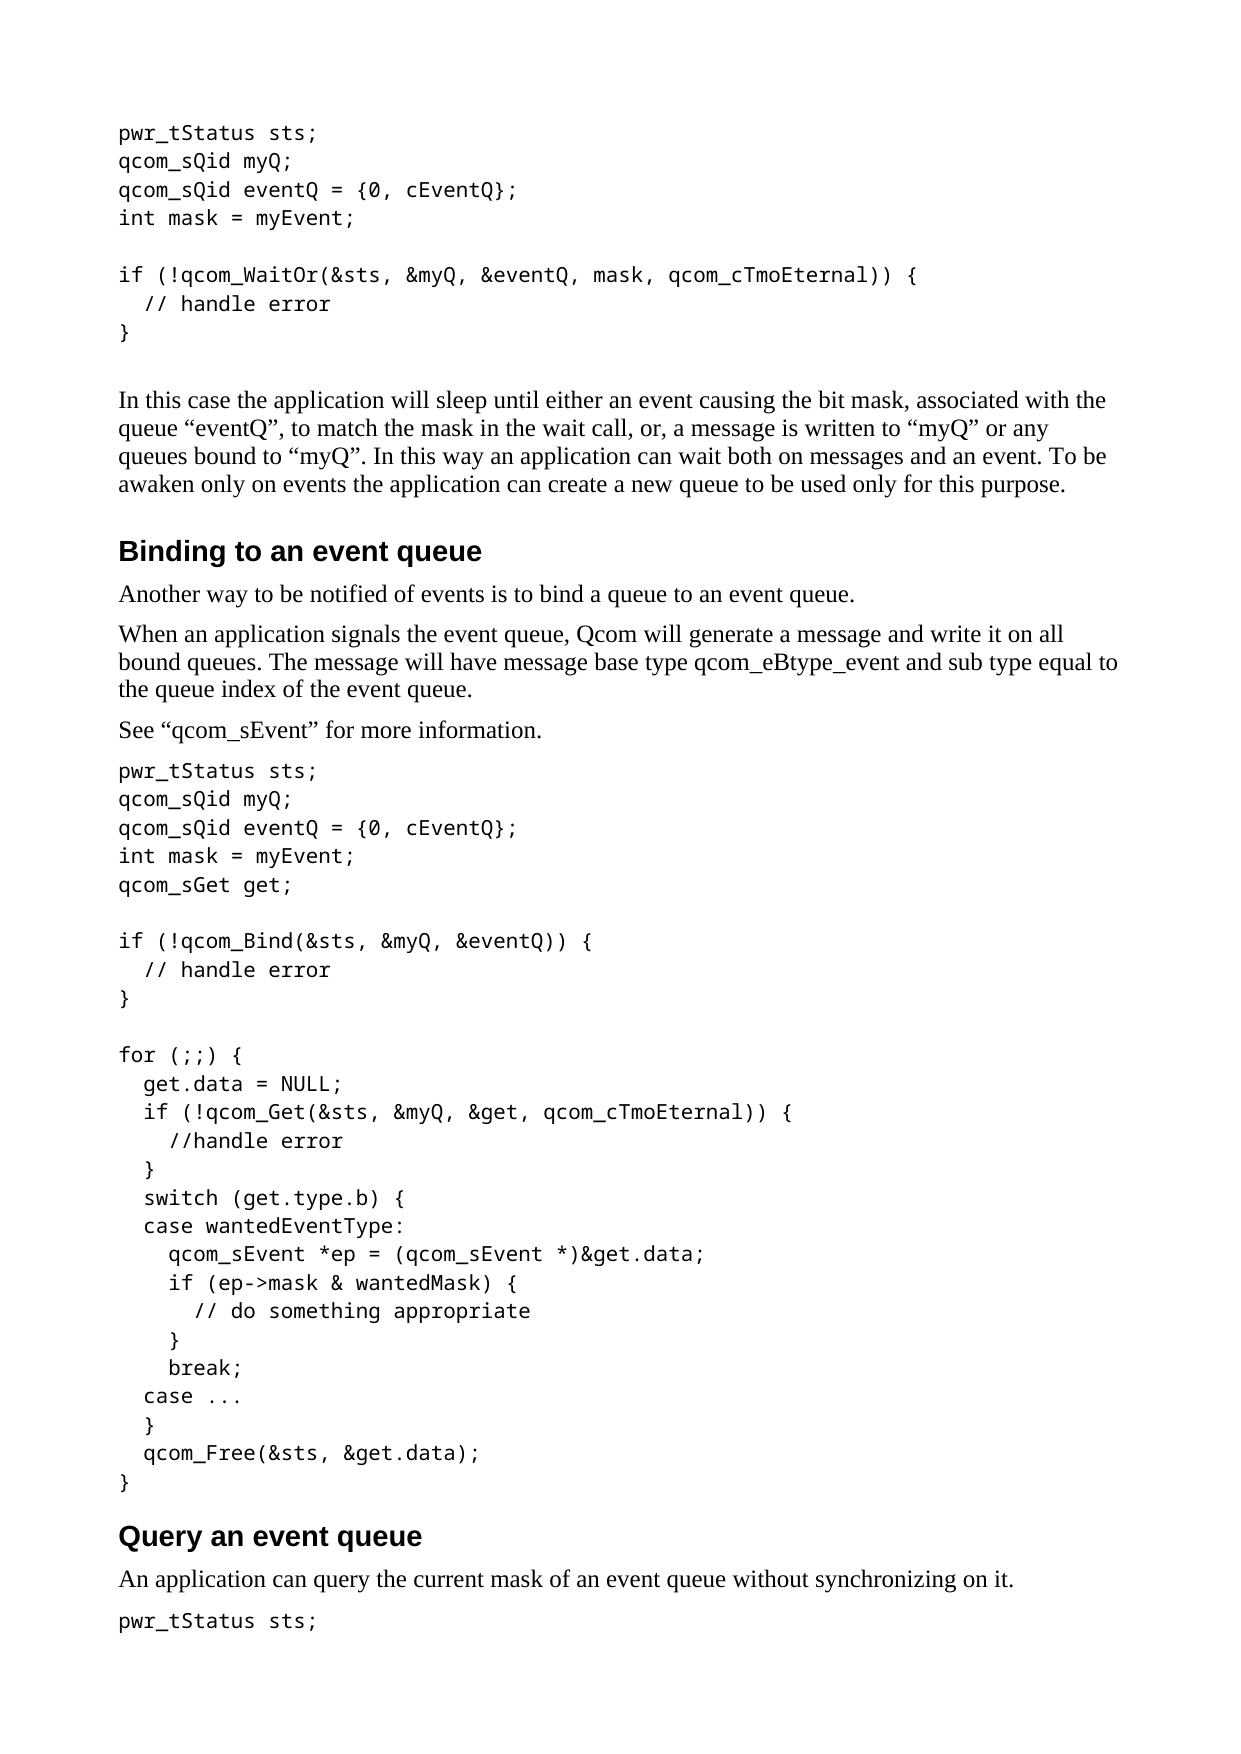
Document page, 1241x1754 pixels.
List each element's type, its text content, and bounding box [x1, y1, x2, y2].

text if (!qcom_WaitOr(&sts, &myQ, &eventQ, mask, qcom_cTmoEternal)) { [118, 260, 1122, 289]
text } [118, 317, 1122, 346]
text } [118, 983, 1122, 1012]
text if (!qcom_Get(&sts, &myQ, &get, qcom_cTmoEternal)) { [118, 1097, 1122, 1126]
text // handle error [118, 955, 1122, 983]
text qcom_sQid myQ; [118, 784, 1122, 813]
text } [118, 1467, 1122, 1495]
text switch (get.type.b) { [118, 1183, 1122, 1211]
text pwr_tStatus sts; [118, 1606, 1122, 1634]
text for (;;) { [118, 1040, 1122, 1069]
text int mask = myEvent; [118, 841, 1122, 870]
text if (ep->mask & wantedMask) { [118, 1268, 1122, 1296]
text //handle error [118, 1126, 1122, 1154]
text When an application signals the event queue, Qcom will generate a message and write it on all bound queues. The message will have message base type qcom_eBtype_event and sub type equal to the queue index of the event queue. [118, 620, 1122, 703]
text Another way to be notified of events is to bind a queue to an event queue. [118, 580, 1122, 608]
subtitle Query an event queue [118, 1520, 1122, 1553]
text case wantedEventType: [118, 1211, 1122, 1239]
text An application can query the current mask of an event queue without synchronizing on it. [118, 1566, 1122, 1593]
text } [118, 1410, 1122, 1438]
text qcom_sEvent *ep = (qcom_sEvent *)&get.data; [118, 1239, 1122, 1268]
text } [118, 1154, 1122, 1183]
text break; [118, 1353, 1122, 1382]
text qcom_sQid eventQ = {0, cEventQ}; [118, 175, 1122, 203]
text } [118, 1325, 1122, 1353]
text qcom_sQid myQ; [118, 147, 1122, 175]
text See “qcom_sEvent” for more information. [118, 716, 1122, 743]
text pwr_tStatus sts; [118, 756, 1122, 784]
text pwr_tStatus sts; [118, 118, 1122, 147]
text // handle error [118, 289, 1122, 317]
text int mask = myEvent; [118, 203, 1122, 232]
subtitle Binding to an event queue [118, 535, 1122, 567]
text case ... [118, 1382, 1122, 1410]
text if (!qcom_Bind(&sts, &myQ, &eventQ)) { [118, 927, 1122, 955]
text qcom_Free(&sts, &get.data); [118, 1438, 1122, 1467]
text // do something appropriate [118, 1296, 1122, 1325]
text qcom_sGet get; [118, 870, 1122, 898]
text In this case the application will sleep until either an event causing the bit mask, associated with the queue “eventQ”, to match the mask in the wait call, or, a message is written to “myQ” or any queues bound to “myQ”. In this way an application can wait both on messages and an event. To be awaken only on events the application can create a new queue to be used only for this purpose. [118, 387, 1122, 497]
text qcom_sQid eventQ = {0, cEventQ}; [118, 813, 1122, 841]
text get.data = NULL; [118, 1069, 1122, 1097]
